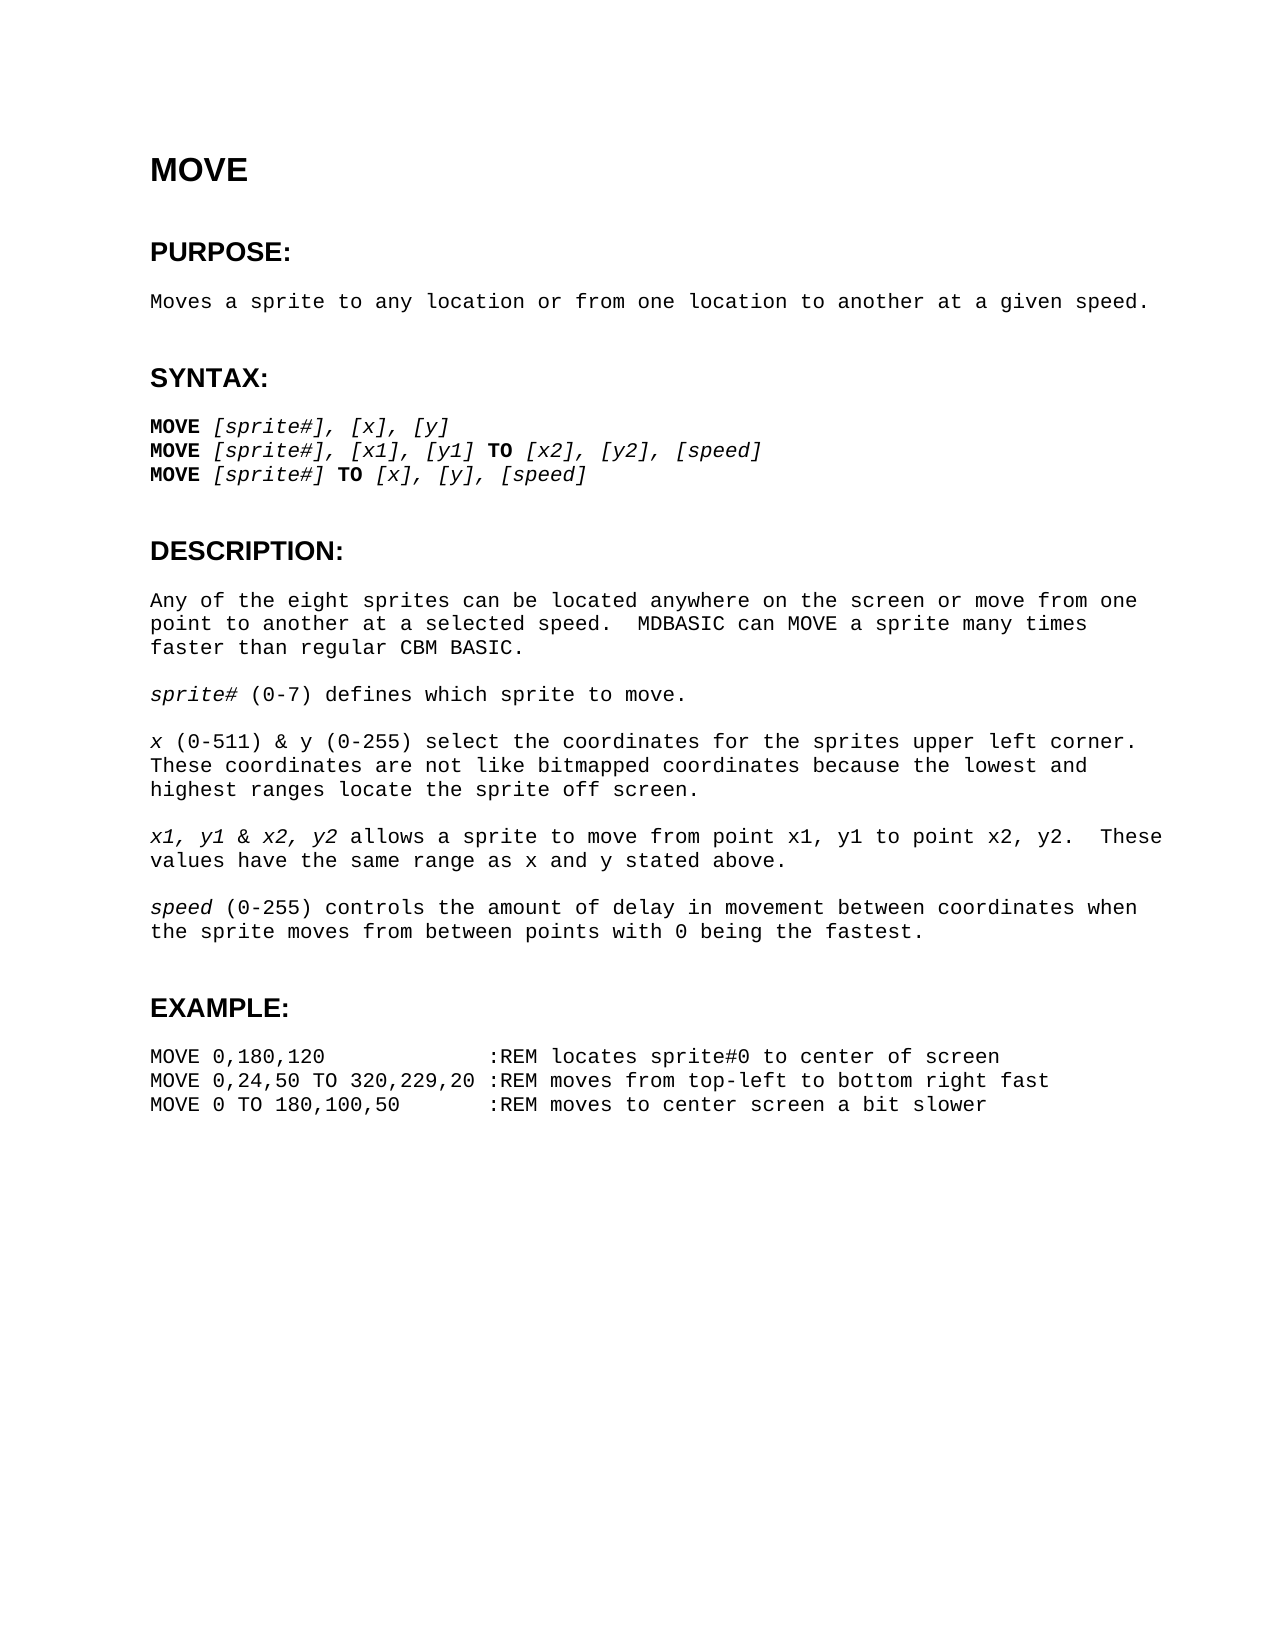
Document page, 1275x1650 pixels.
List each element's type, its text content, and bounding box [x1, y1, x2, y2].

text PURPOSE: [150, 236, 1162, 267]
text Moves a sprite to any location or from one location to another at a given speed. [150, 291, 1162, 314]
text sprite# (0-7) defines which sprite to move. [150, 684, 1162, 708]
text EXAMPLE: [150, 992, 1162, 1023]
text x1, y1 & x2, y2 allows a sprite to move from point x1, y1 to point x2, y2. These values have the same range as x and y stated above. [150, 826, 1162, 873]
text MOVE [sprite#] TO [x], [y], [speed] [150, 464, 1162, 487]
text MOVE 0,24,50 TO 320,229,20 :REM moves from top-left to bottom right fast [150, 1070, 1162, 1094]
text MOVE 0,180,120 :REM locates sprite#0 to center of screen [150, 1046, 1162, 1070]
text MOVE [sprite#], [x], [y] [150, 416, 1162, 440]
text MOVE 0 TO 180,100,50 :REM moves to center screen a bit slower [150, 1094, 1162, 1117]
text x (0-511) & y (0-255) select the coordinates for the sprites upper left corner. These coordinates are not like bitmapped coordinates because the lowest and highest ranges locate the sprite off screen. [150, 731, 1162, 802]
text DESCRIPTION: [150, 535, 1162, 566]
text SYNTAX: [150, 362, 1162, 393]
text MOVE [150, 150, 1162, 188]
text speed (0-255) controls the amount of delay in movement between coordinates when the sprite moves from between points with 0 being the fastest. [150, 897, 1162, 944]
text Any of the eight sprites can be located anywhere on the screen or move from one point to another at a selected speed. MDBASIC can MOVE a sprite many times faster than regular CBM BASIC. [150, 589, 1162, 661]
text MOVE [sprite#], [x1], [y1] TO [x2], [y2], [speed] [150, 440, 1162, 464]
